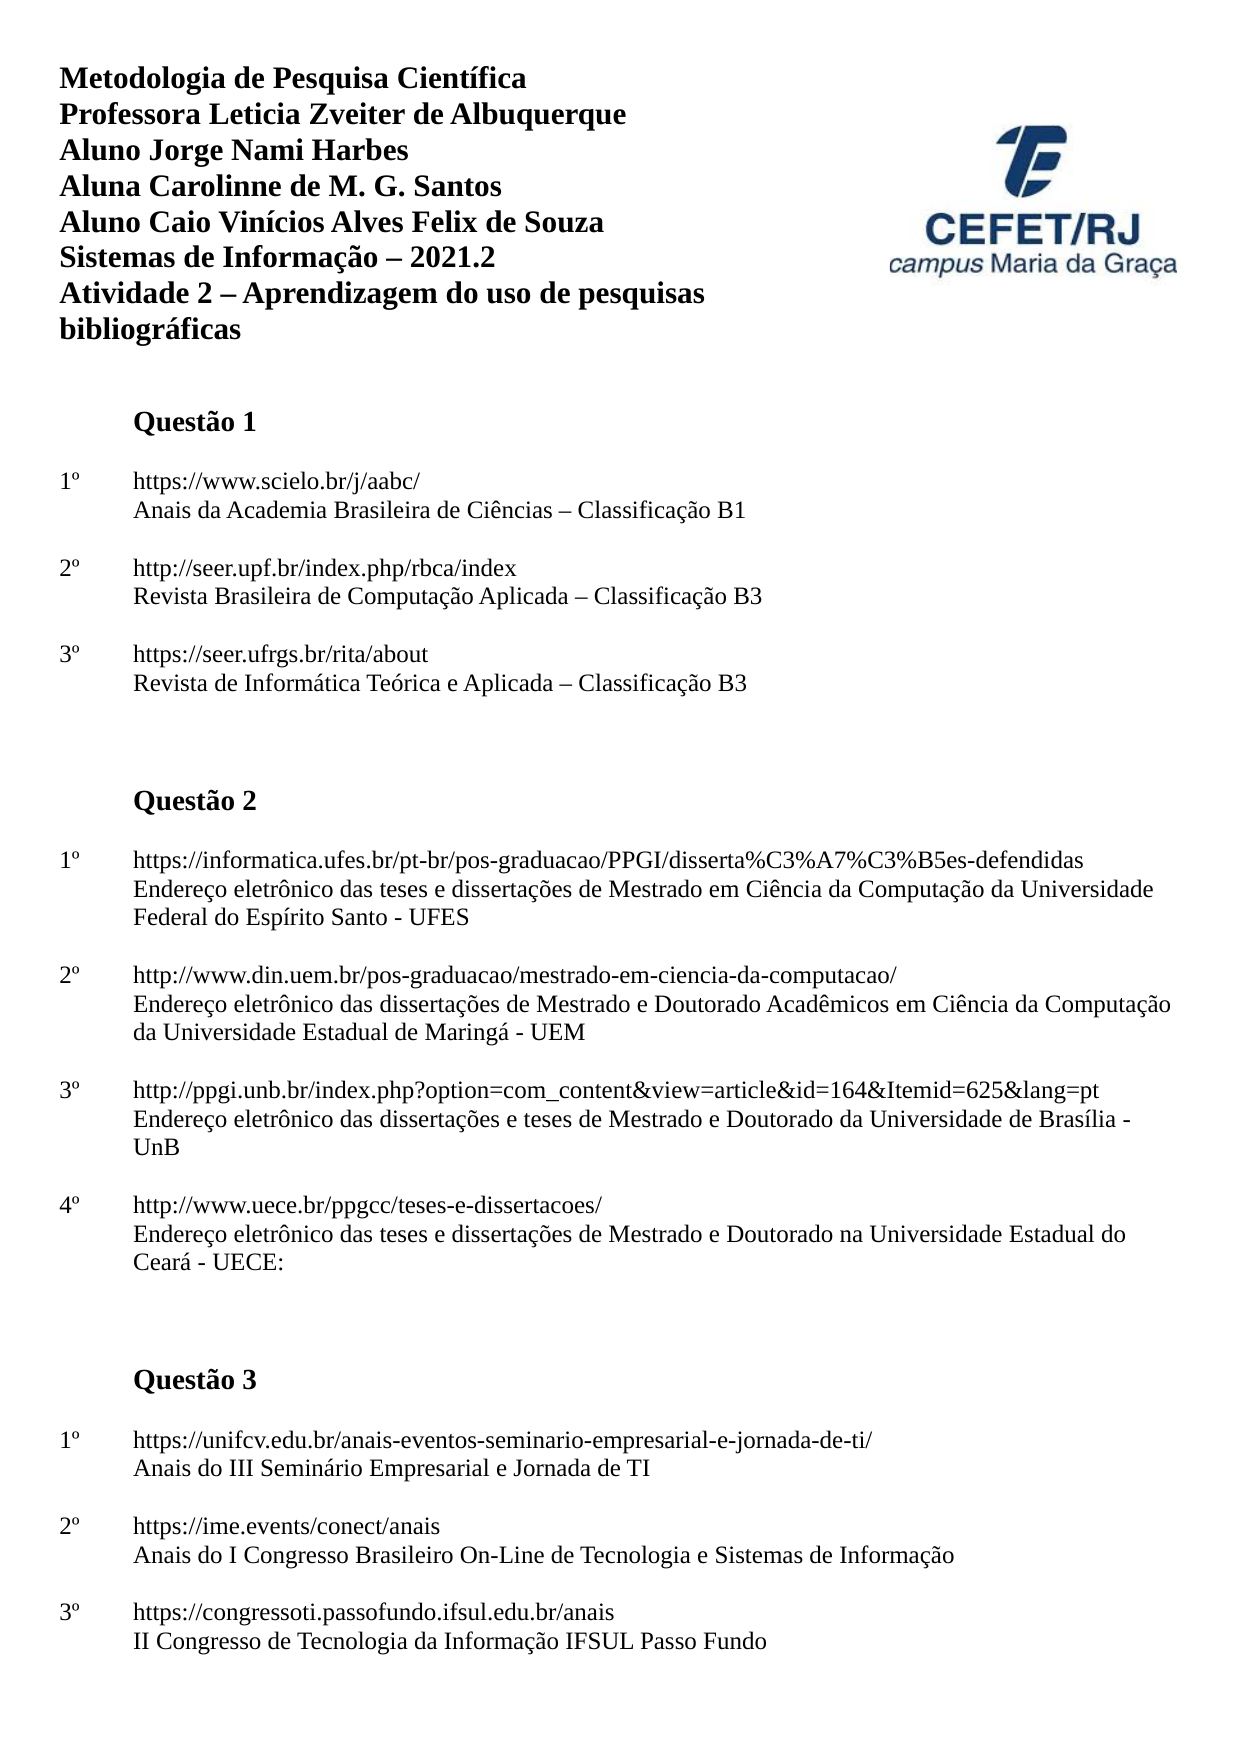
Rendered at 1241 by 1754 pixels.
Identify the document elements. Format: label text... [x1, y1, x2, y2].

text Endereço eletrônico das dissertações de Mestrado e Doutorado Acadêmicos em Ciência da Computação da Universidade Estadual de Maringá - UEM [59, 989, 1181, 1046]
text Aluna Carolinne de M. G. Santos [59, 167, 889, 203]
text Aluno Caio Vinícios Alves Felix de Souza [59, 203, 889, 239]
text Endereço eletrônico das dissertações e teses de Mestrado e Doutorado da Universidade de Brasília - UnB [59, 1104, 1181, 1161]
text 1º https://informatica.ufes.br/pt-br/pos-graduacao/PPGI/disserta%C3%A7%C3%B5es-defendidas [59, 845, 1181, 874]
text Questão 2 [59, 783, 1181, 816]
text 3º https://congressoti.passofundo.ifsul.edu.br/anais [59, 1597, 1181, 1626]
text 2º http://www.din.uem.br/pos-graduacao/mestrado-em-ciencia-da-computacao/ [59, 960, 1181, 989]
text 2º http://seer.upf.br/index.php/rbca/index [59, 553, 1181, 581]
text Sistemas de Informação – 2021.2 [59, 239, 889, 275]
text Revista Brasileira de Computação Aplicada – Classificação B3 [59, 581, 1181, 610]
text Professora Leticia Zveiter de Albuquerque [59, 95, 889, 131]
text Endereço eletrônico das teses e dissertações de Mestrado em Ciência da Computação da Universidade Federal do Espírito Santo - UFES [59, 874, 1181, 931]
text Endereço eletrônico das teses e dissertações de Mestrado e Doutorado na Universidade Estadual do Ceará - UECE: [59, 1219, 1181, 1276]
text Anais do I Congresso Brasileiro On-Line de Tecnologia e Sistemas de Informação [59, 1540, 1181, 1568]
text 1º https://unifcv.edu.br/anais-eventos-seminario-empresarial-e-jornada-de-ti/ [59, 1425, 1181, 1453]
text Revista de Informática Teórica e Aplicada – Classificação B3 [59, 668, 1181, 696]
picture [889, 66, 1177, 335]
text 2º https://ime.events/conect/anais [59, 1511, 1181, 1540]
text Atividade 2 – Aprendizagem do uso de pesquisas bibliográficas [59, 275, 1181, 347]
text Anais da Academia Brasileira de Ciências – Classificação B1 [59, 495, 1181, 524]
text II Congresso de Tecnologia da Informação IFSUL Passo Fundo [59, 1626, 1181, 1655]
text Anais do III Seminário Empresarial e Jornada de TI [59, 1453, 1181, 1482]
text Questão 1 [59, 404, 1181, 438]
text Questão 3 [59, 1362, 1181, 1396]
text 3º http://ppgi.unb.br/index.php?option=com_content&view=article&id=164&Itemid=625&lang=pt [59, 1075, 1181, 1104]
text Aluno Jorge Nami Harbes [59, 131, 889, 167]
text 4º http://www.uece.br/ppgcc/teses-e-dissertacoes/ [59, 1190, 1181, 1219]
text Metodologia de Pesquisa Científica [59, 59, 1181, 95]
text 3º https://seer.ufrgs.br/rita/about [59, 639, 1181, 668]
text 1º https://www.scielo.br/j/aabc/ [59, 466, 1181, 495]
